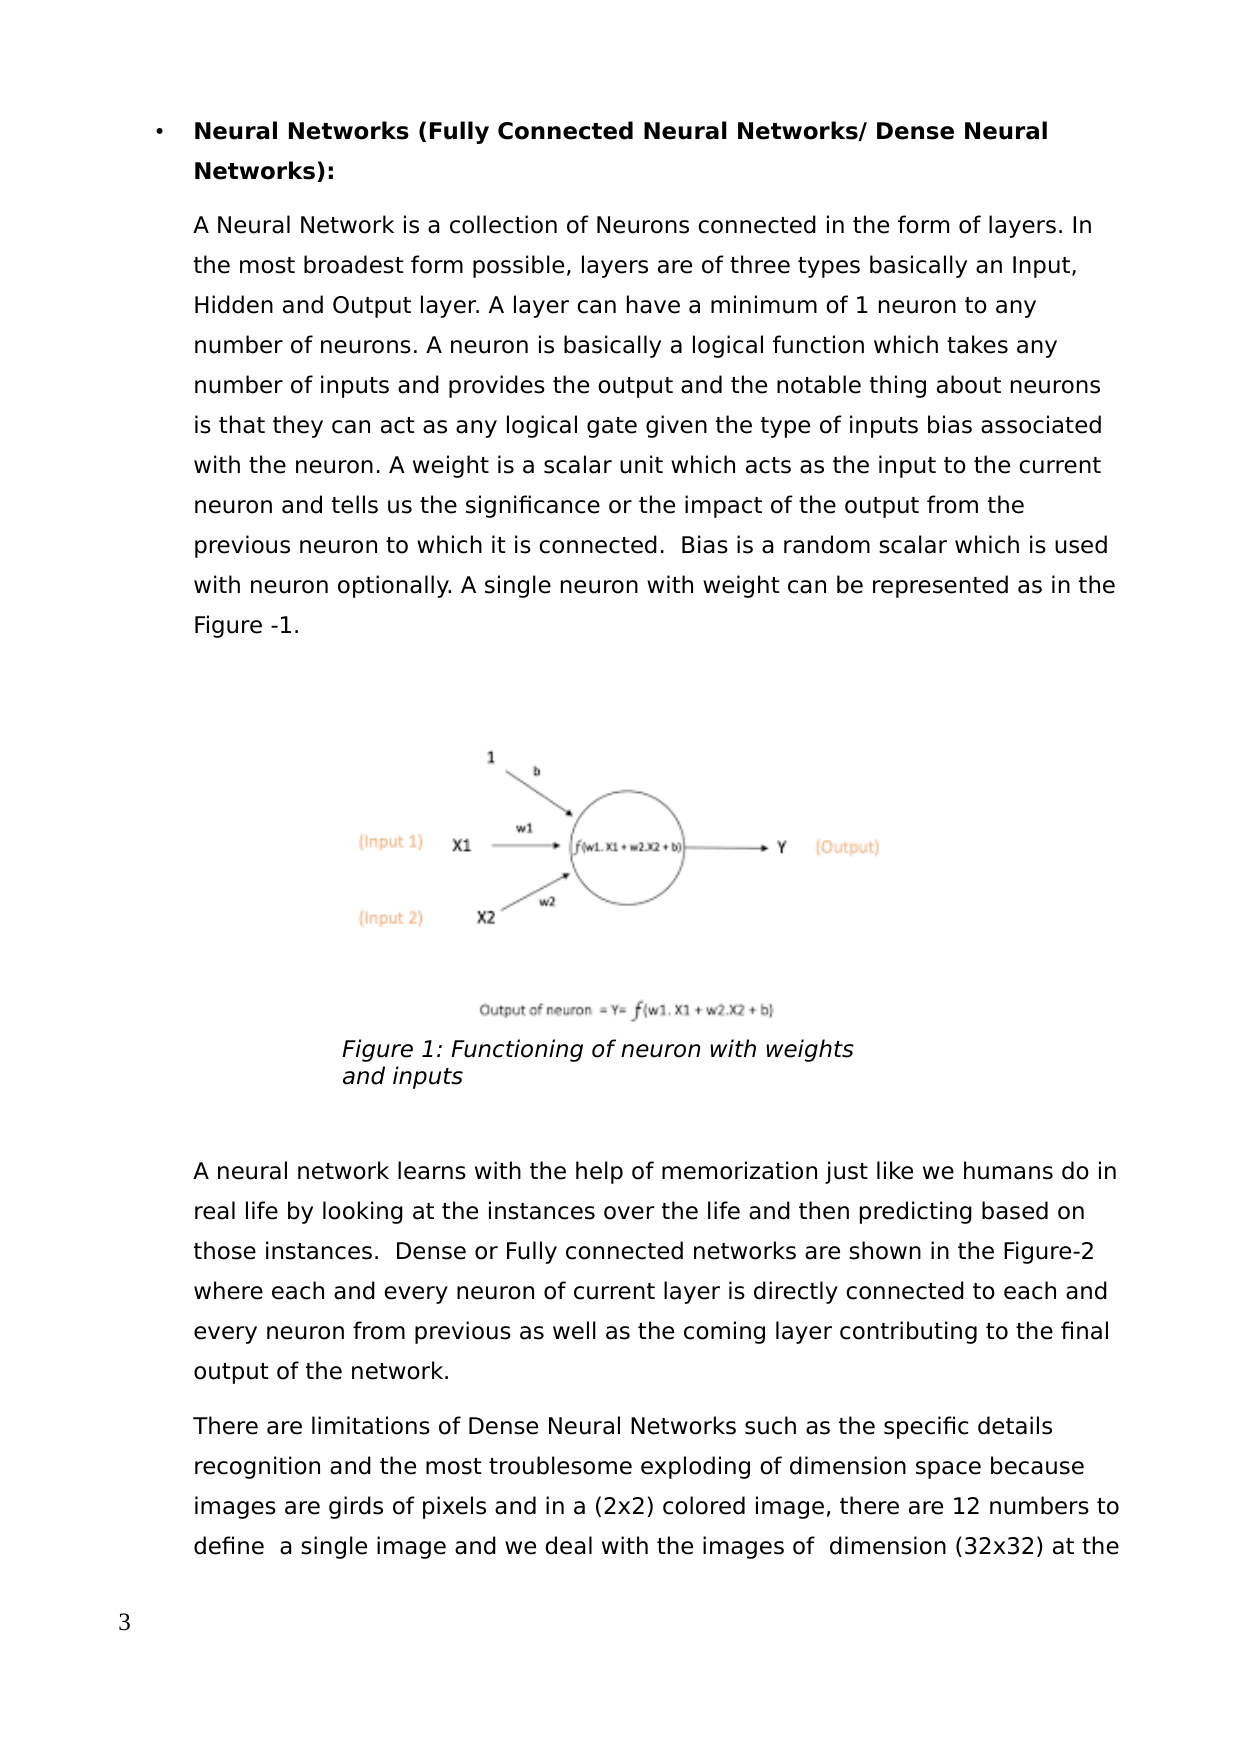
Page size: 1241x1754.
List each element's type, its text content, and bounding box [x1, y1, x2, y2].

list Figure 1: Functioning of neuron with weights and inputs [342, 1031, 898, 1089]
list Neural Networks (Fully Connected Neural Networks/ Dense Neural Networks): [156, 118, 1122, 185]
picture [341, 734, 899, 1031]
list A neural network learns with the help of memorization just like we humans do in real life by looking at the instances over the life and then predicting based on those instances. Dense or Fully connected networks are shown in the Figure-2 where each and every neuron of current layer is directly connected to each and every neuron from previous as well as the coming layer contributing to the final output of the network. [156, 1158, 1122, 1385]
list A Neural Network is a collection of Neurons connected in the form of layers. In the most broadest form possible, layers are of three types basically an Input, Hidden and Output layer. A layer can have a minimum of 1 neuron to any number of neurons. A neuron is basically a logical function which takes any number of inputs and provides the output and the notable thing about neurons is that they can act as any logical gate given the type of inputs bias associated with the neuron. A weight is a scalar unit which acts as the input to the current neuron and tells us the significance or the impact of the output from the previous neuron to which it is connected. Bias is a random scalar which is used with neuron optionally. A single neuron with weight can be represented as in the Figure -1. [156, 213, 1122, 639]
list There are limitations of Dense Neural Networks such as the specific details recognition and the most troublesome exploding of dimension space because images are girds of pixels and in a (2x2) colored image, there are 12 numbers to define a single image and we deal with the images of dimension (32x32) at the [156, 1413, 1122, 1560]
